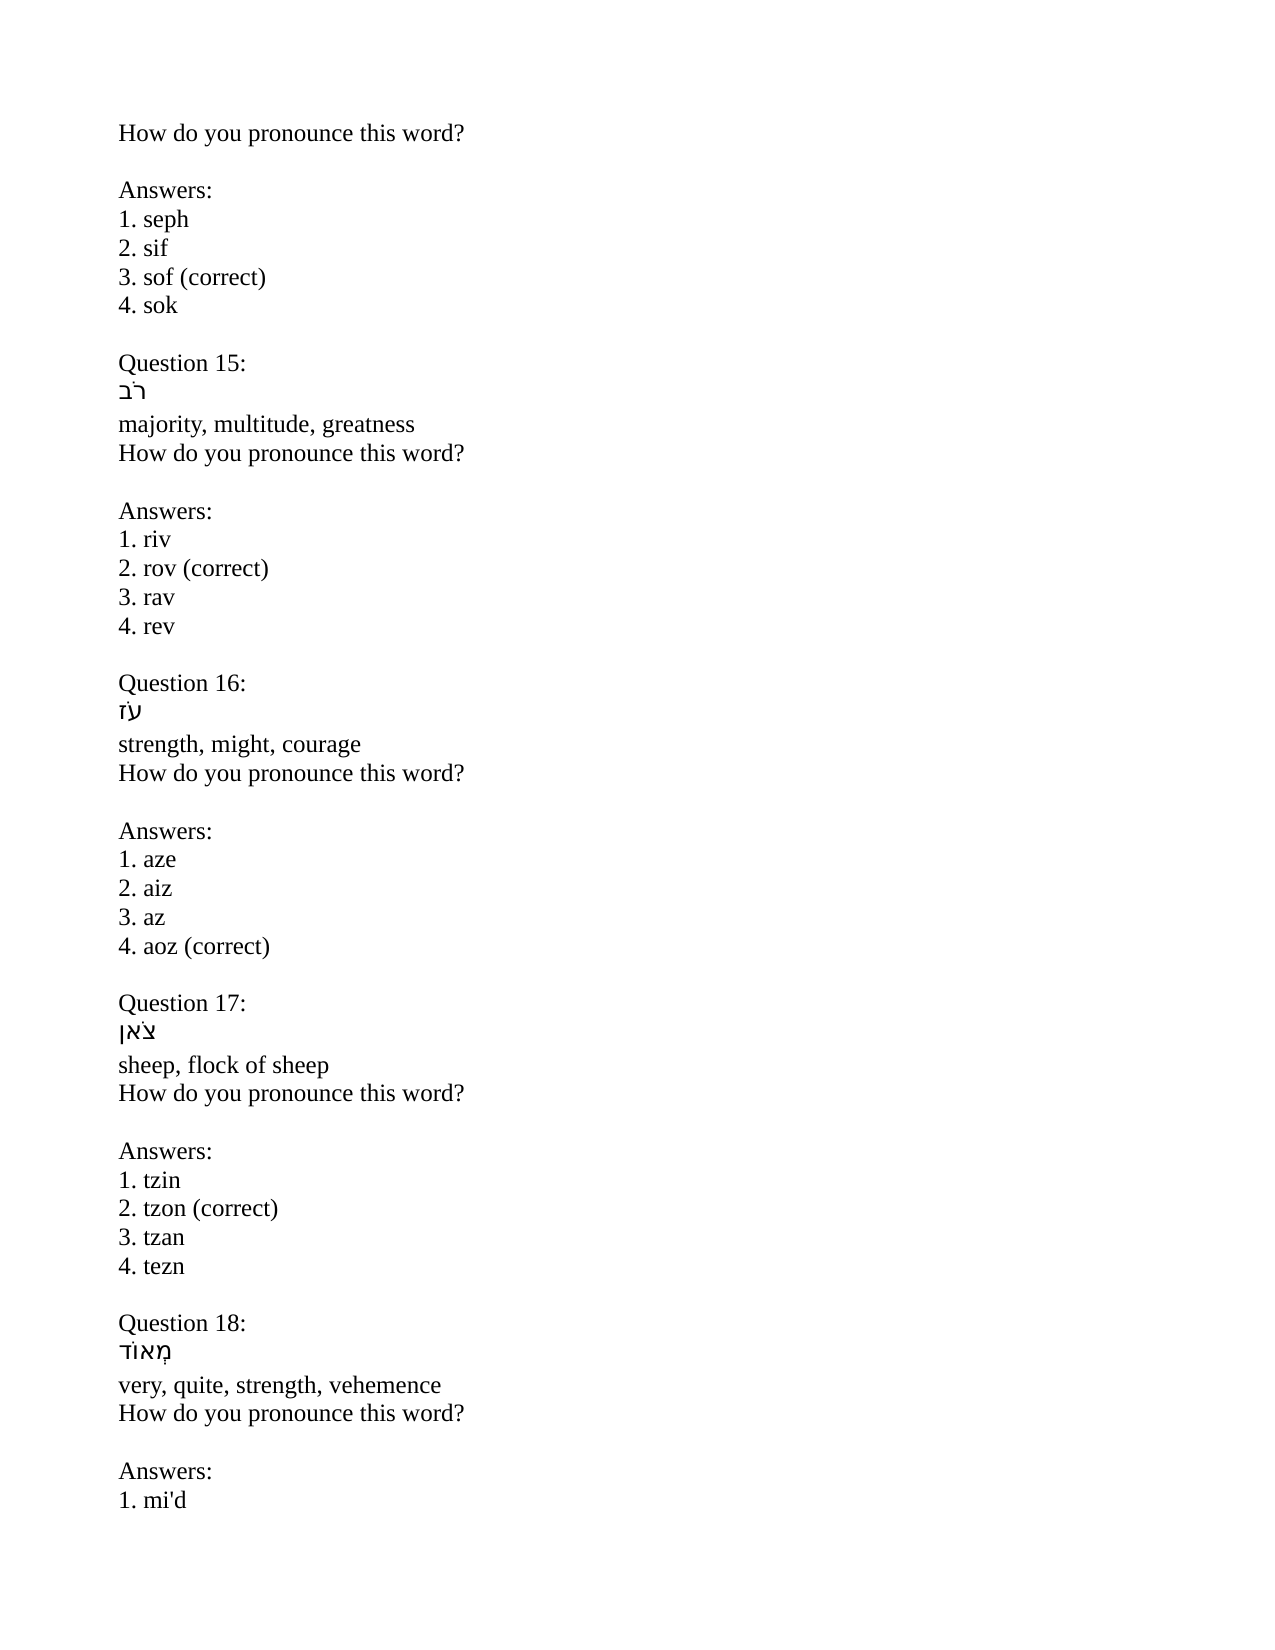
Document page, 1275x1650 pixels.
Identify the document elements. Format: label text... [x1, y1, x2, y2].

text 2. tzon (correct) [118, 1193, 1157, 1222]
text How do you pronounce this word? [118, 1398, 1157, 1427]
text מְאוֹד [118, 1337, 1157, 1370]
text Answers: [118, 176, 1157, 204]
text 3. az [118, 902, 1157, 931]
text 1. aze [118, 844, 1157, 873]
text 1. mi'd [118, 1485, 1157, 1513]
text Question 17: [118, 988, 1157, 1017]
text עֹז [118, 697, 1157, 729]
text 2. rov (correct) [118, 553, 1157, 582]
text 1. tzin [118, 1165, 1157, 1193]
text Answers: [118, 496, 1157, 524]
text 2. sif [118, 233, 1157, 262]
text very, quite, strength, vehemence [118, 1370, 1157, 1398]
text 4. sok [118, 291, 1157, 319]
text strength, might, courage [118, 729, 1157, 758]
text Answers: [118, 816, 1157, 844]
text 1. seph [118, 204, 1157, 233]
text 3. tzan [118, 1222, 1157, 1251]
text 4. rev [118, 611, 1157, 639]
text Answers: [118, 1456, 1157, 1485]
text 4. tezn [118, 1251, 1157, 1280]
text How do you pronounce this word? [118, 1078, 1157, 1107]
text Answers: [118, 1136, 1157, 1165]
text 1. riv [118, 524, 1157, 553]
text sheep, flock of sheep [118, 1050, 1157, 1078]
text 3. sof (correct) [118, 262, 1157, 291]
text Question 16: [118, 668, 1157, 697]
text 2. aiz [118, 873, 1157, 902]
text Question 18: [118, 1308, 1157, 1337]
text How do you pronounce this word? [118, 438, 1157, 467]
text How do you pronounce this word? [118, 758, 1157, 787]
text צֹאן [118, 1017, 1157, 1050]
text רֹב [118, 377, 1157, 409]
text majority, multitude, greatness [118, 409, 1157, 438]
text How do you pronounce this word? [118, 118, 1157, 147]
text 3. rav [118, 582, 1157, 611]
text Question 15: [118, 348, 1157, 377]
text 4. aoz (correct) [118, 931, 1157, 959]
